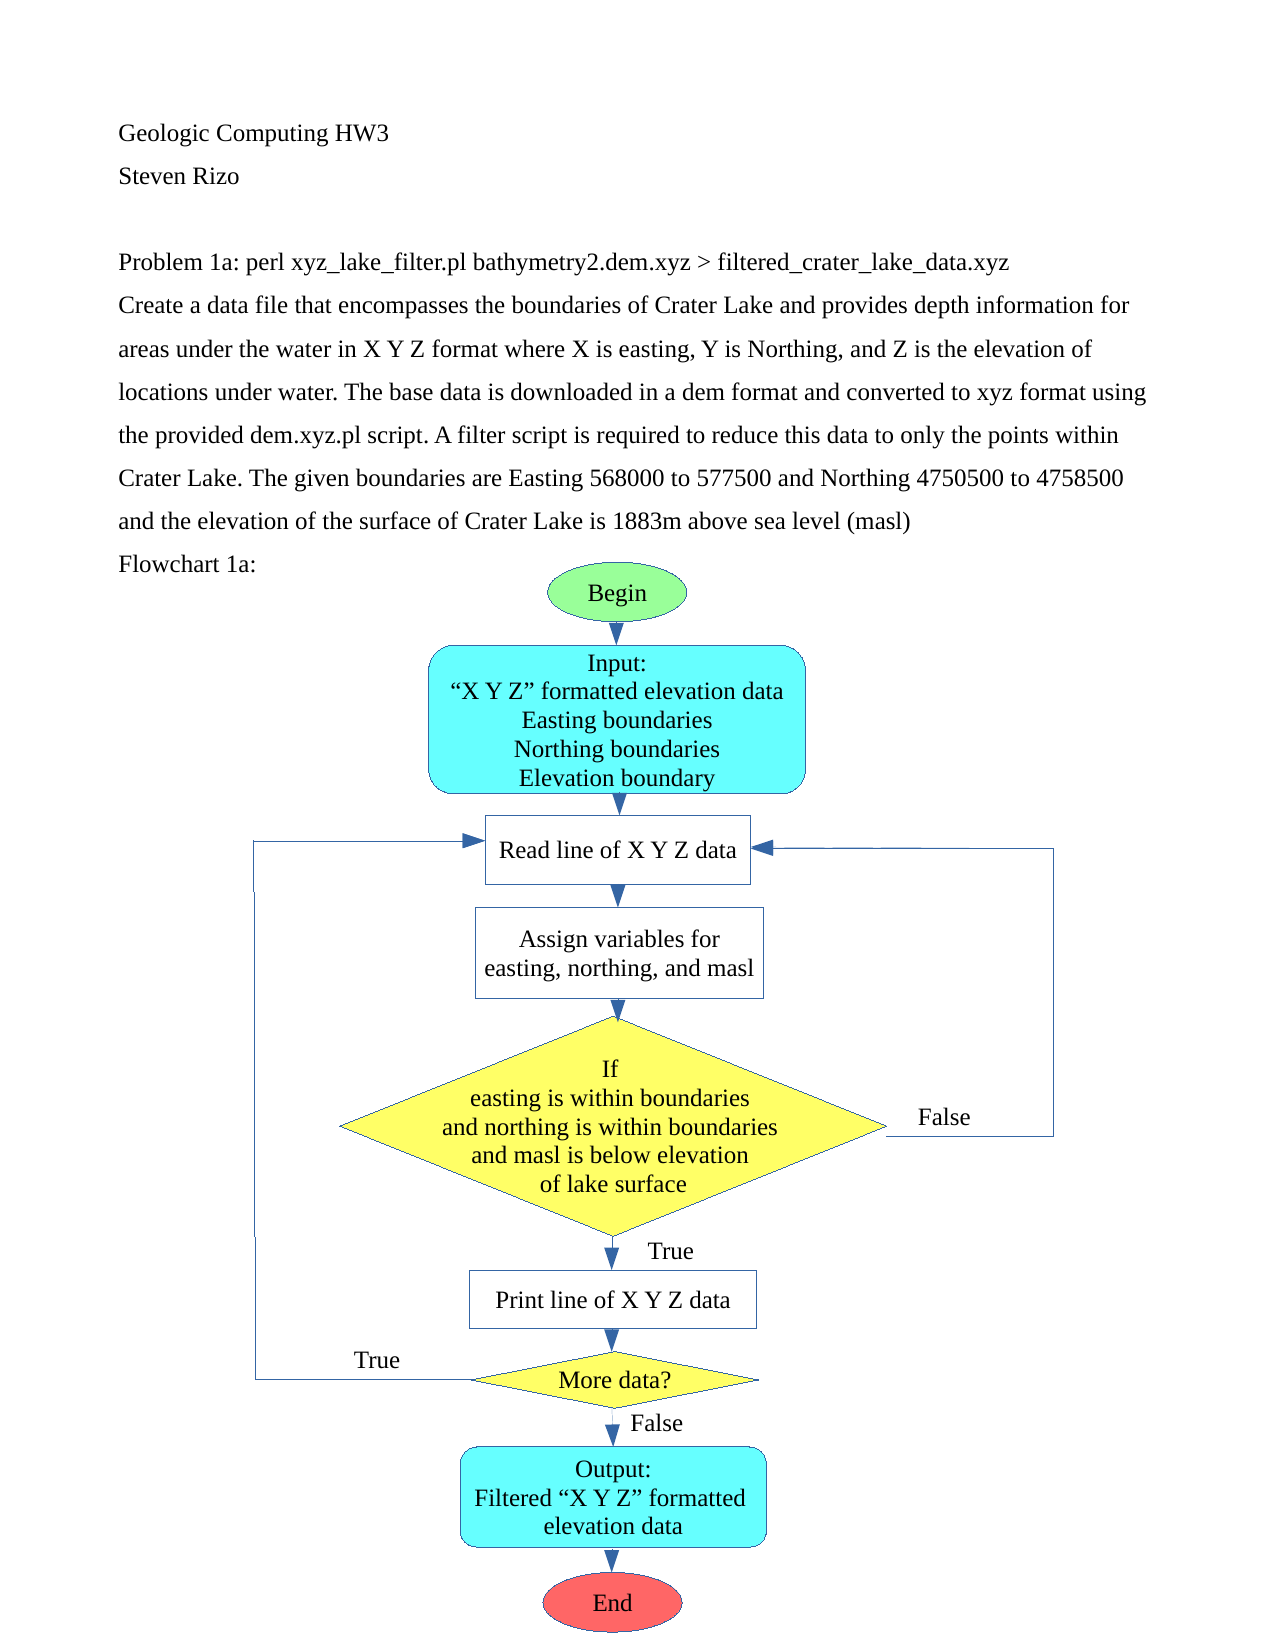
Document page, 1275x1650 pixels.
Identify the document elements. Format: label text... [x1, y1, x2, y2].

text Steven Rizo [118, 161, 1157, 190]
text Create a data file that encompasses the boundaries of Crater Lake and provides depth information for areas under the water in X Y Z format where X is easting, Y is Northing, and Z is the elevation of locations under water. The base data is downloaded in a dem format and converted to xyz format using the provided dem.xyz.pl script. A filter script is required to reduce this data to only the points within Crater Lake. The given boundaries are Easting 568000 to 577500 and Northing 4750500 to 4758500 and the elevation of the surface of Crater Lake is 1883m above sea level (masl) [118, 291, 1157, 535]
text Flowchart 1a: [118, 549, 1157, 578]
text Problem 1a: perl xyz_lake_filter.pl bathymetry2.dem.xyz > filtered_crater_lake_data.xyz [118, 247, 1157, 276]
text Geologic Computing HW3 [118, 118, 1157, 147]
